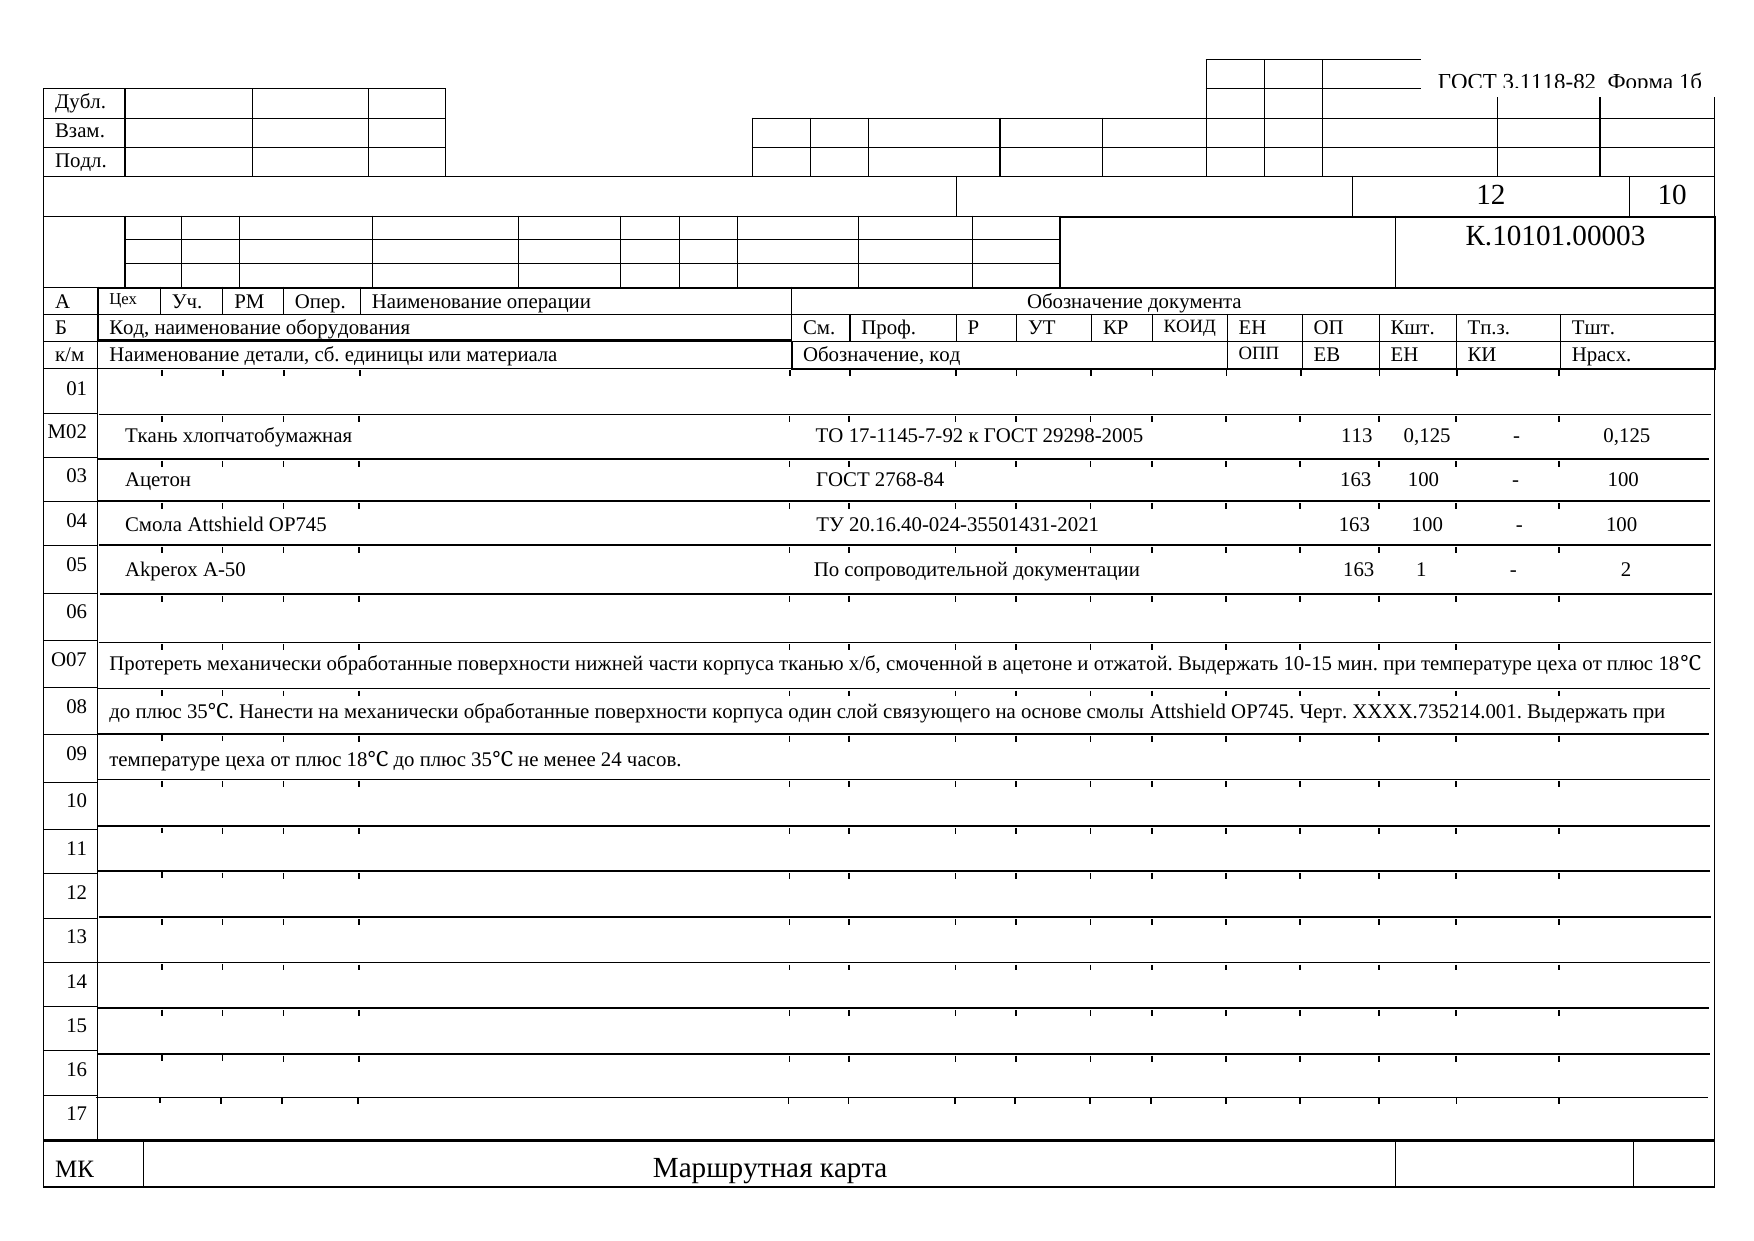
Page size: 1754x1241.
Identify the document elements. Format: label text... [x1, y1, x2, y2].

table_cell [957, 177, 1352, 216]
table_cell МК [44, 1142, 143, 1186]
table_cell [1323, 89, 1497, 117]
table_cell [126, 264, 181, 287]
table_cell 15 [44, 1007, 97, 1050]
table_cell КР [1092, 315, 1152, 341]
table_cell К.10101.00003 [1396, 218, 1714, 287]
table_cell 12 [44, 874, 97, 917]
table_cell 12 [1353, 177, 1629, 216]
table_cell [1498, 119, 1599, 147]
table_cell [1323, 148, 1497, 176]
table_cell Смола Attshield OP745 ТУ 20.16.40-024-35501431-2021 163 100 - 100 [98, 501, 1714, 545]
table_cell 05 [44, 546, 97, 592]
table_cell [373, 240, 518, 263]
table_cell [373, 264, 518, 287]
table_cell [1498, 148, 1599, 176]
table_cell 03 [44, 458, 97, 501]
table_cell Маршрутная карта [144, 1142, 1395, 1186]
table_cell [973, 217, 1059, 239]
table_cell 01 [44, 369, 97, 412]
table_cell [1265, 148, 1322, 176]
table_cell ЕВ [1303, 342, 1379, 368]
table_cell ЕН [1380, 342, 1456, 368]
table_cell [253, 89, 368, 117]
table_cell [1103, 148, 1206, 176]
table_cell [369, 148, 445, 176]
table_cell [738, 217, 858, 239]
table_cell [1061, 218, 1395, 287]
table_cell [859, 264, 972, 287]
table_cell РМ [223, 289, 283, 314]
table_cell [519, 264, 620, 287]
table_cell [621, 264, 679, 287]
table_cell [1001, 119, 1102, 147]
table_cell [1265, 89, 1322, 117]
table_cell [182, 217, 239, 239]
table_cell [1207, 148, 1264, 176]
table_cell [126, 89, 252, 117]
table_cell [1601, 119, 1714, 147]
table_cell Наименование детали, сб. единицы или материала [98, 342, 791, 368]
table_cell Наименование операции [361, 289, 791, 314]
table_cell [811, 119, 868, 147]
table_cell [446, 118, 752, 176]
table_cell 14 [44, 963, 97, 1006]
table_header [1207, 60, 1264, 88]
table_cell [1103, 119, 1206, 147]
table_cell [98, 829, 1714, 873]
table_cell [98, 1050, 1714, 1094]
table_cell ОПП [1228, 342, 1302, 368]
table_cell [869, 119, 999, 147]
table_cell [126, 240, 181, 263]
table_cell [738, 240, 858, 263]
table_cell [98, 962, 1714, 1006]
table_cell А [44, 288, 97, 314]
table_cell Тшт. [1561, 315, 1714, 341]
table_cell [98, 782, 1714, 829]
table_cell [369, 119, 445, 147]
table_cell Проф. [851, 315, 956, 341]
table_cell Код, наименование оборудования [99, 315, 791, 339]
table_cell ОП [1303, 315, 1379, 341]
table_header [1323, 60, 1421, 88]
table_cell М02 [44, 414, 97, 457]
table_cell 08 [44, 688, 97, 734]
table_cell [446, 88, 692, 117]
table_cell [1601, 148, 1714, 176]
table_cell [519, 217, 620, 239]
table_cell [973, 240, 1059, 263]
table_cell О07 [44, 641, 97, 687]
table_cell 11 [44, 830, 97, 873]
table_cell Кшт. [1380, 315, 1456, 341]
table_cell 17 [44, 1096, 97, 1139]
table_cell [753, 119, 810, 147]
table_cell 10 [1630, 177, 1714, 216]
table_cell КОИД [1153, 315, 1227, 341]
table_cell Ацетон ГОСТ 2768-84 163 100 - 100 [98, 457, 1714, 501]
table_cell [240, 217, 372, 239]
table_cell Взам. [44, 119, 124, 147]
table_cell [126, 148, 252, 176]
table_cell [369, 89, 445, 117]
table_cell [680, 264, 737, 287]
table_cell к/м [44, 342, 97, 368]
table_cell [44, 177, 956, 216]
table_cell [621, 240, 679, 263]
table_cell [811, 148, 868, 176]
table_cell [621, 217, 679, 239]
table_cell [1634, 1142, 1714, 1186]
table_cell [859, 217, 972, 239]
table_cell Обозначение, код [793, 342, 1227, 368]
table_cell КИ [1457, 342, 1560, 368]
table_cell [1396, 1142, 1633, 1186]
table_cell [738, 264, 858, 287]
table_cell [869, 148, 999, 176]
table_cell [1207, 119, 1264, 147]
table_cell [182, 264, 239, 287]
table_cell [126, 119, 252, 147]
table_cell УТ [1017, 315, 1091, 341]
table_cell 16 [44, 1051, 97, 1094]
table_cell [240, 240, 372, 263]
table_cell [973, 264, 1059, 287]
table_cell [182, 240, 239, 263]
table_cell [1265, 119, 1322, 147]
table_cell 13 [44, 919, 97, 962]
table_cell [1498, 97, 1599, 117]
table_cell [98, 873, 1714, 917]
table_cell [1323, 119, 1497, 147]
table_cell [126, 217, 181, 239]
table_cell Ткань хлопчатобумажная ТО 17-1145-7-92 к ГОСТ 29298-2005 113 0,125 - 0,125 [98, 413, 1714, 457]
table_cell [680, 240, 737, 263]
table_cell Тп.з. [1457, 315, 1560, 341]
table_cell Подл. [44, 148, 124, 176]
table_cell [680, 217, 737, 239]
table_cell Akperox A-50 По сопроводительной документации 163 1 - 2 [98, 545, 1714, 592]
table_cell Обозначение документа [792, 289, 1714, 314]
table_cell [253, 119, 368, 147]
table_cell 09 [44, 735, 97, 782]
table_header [1265, 60, 1322, 88]
table_cell [253, 148, 368, 176]
table_cell [98, 1006, 1714, 1050]
table_cell [373, 217, 518, 239]
table_cell [98, 918, 1714, 962]
table_cell Дубл. [44, 89, 124, 117]
table_cell [1601, 97, 1714, 117]
table_cell Цех [99, 289, 160, 314]
table_cell Протереть механически обработанные поверхности нижней части корпуса тканью х/б, смоченной в ацетоне и отжатой. Выдержать 10-15 мин. при температуре цеха от плюс 18℃ до плюс 35℃. Нанести на механически обработанные поверхности корпуса один слой связующего на основе смолы Attshield OP745. Черт. ХХХХ.735214.001. Выдержать при температуре цеха от плюс 18℃ до плюс 35℃ не менее 24 часов. [98, 640, 1714, 782]
table_cell [692, 88, 1206, 117]
table_cell [1207, 89, 1264, 117]
table_header [44, 59, 1206, 88]
table_cell [519, 240, 620, 263]
table_cell [240, 264, 372, 287]
table_cell Б [44, 315, 97, 341]
table_cell [859, 240, 972, 263]
table_cell [753, 148, 810, 176]
table_cell [1001, 148, 1102, 176]
table_cell Нрасх. [1561, 342, 1714, 368]
table_cell 06 [44, 594, 97, 640]
table_cell Р [957, 315, 1016, 341]
table_cell [98, 593, 1714, 640]
table_cell 04 [44, 502, 97, 545]
table_cell Опер. [284, 289, 360, 314]
table_cell См.. [792, 315, 849, 341]
table_cell 10 [44, 783, 97, 829]
table_cell [98, 369, 1714, 412]
table_cell [44, 217, 124, 287]
table_cell ЕН [1228, 315, 1302, 341]
table_cell [98, 1095, 1714, 1139]
table_cell Уч. [161, 289, 222, 314]
